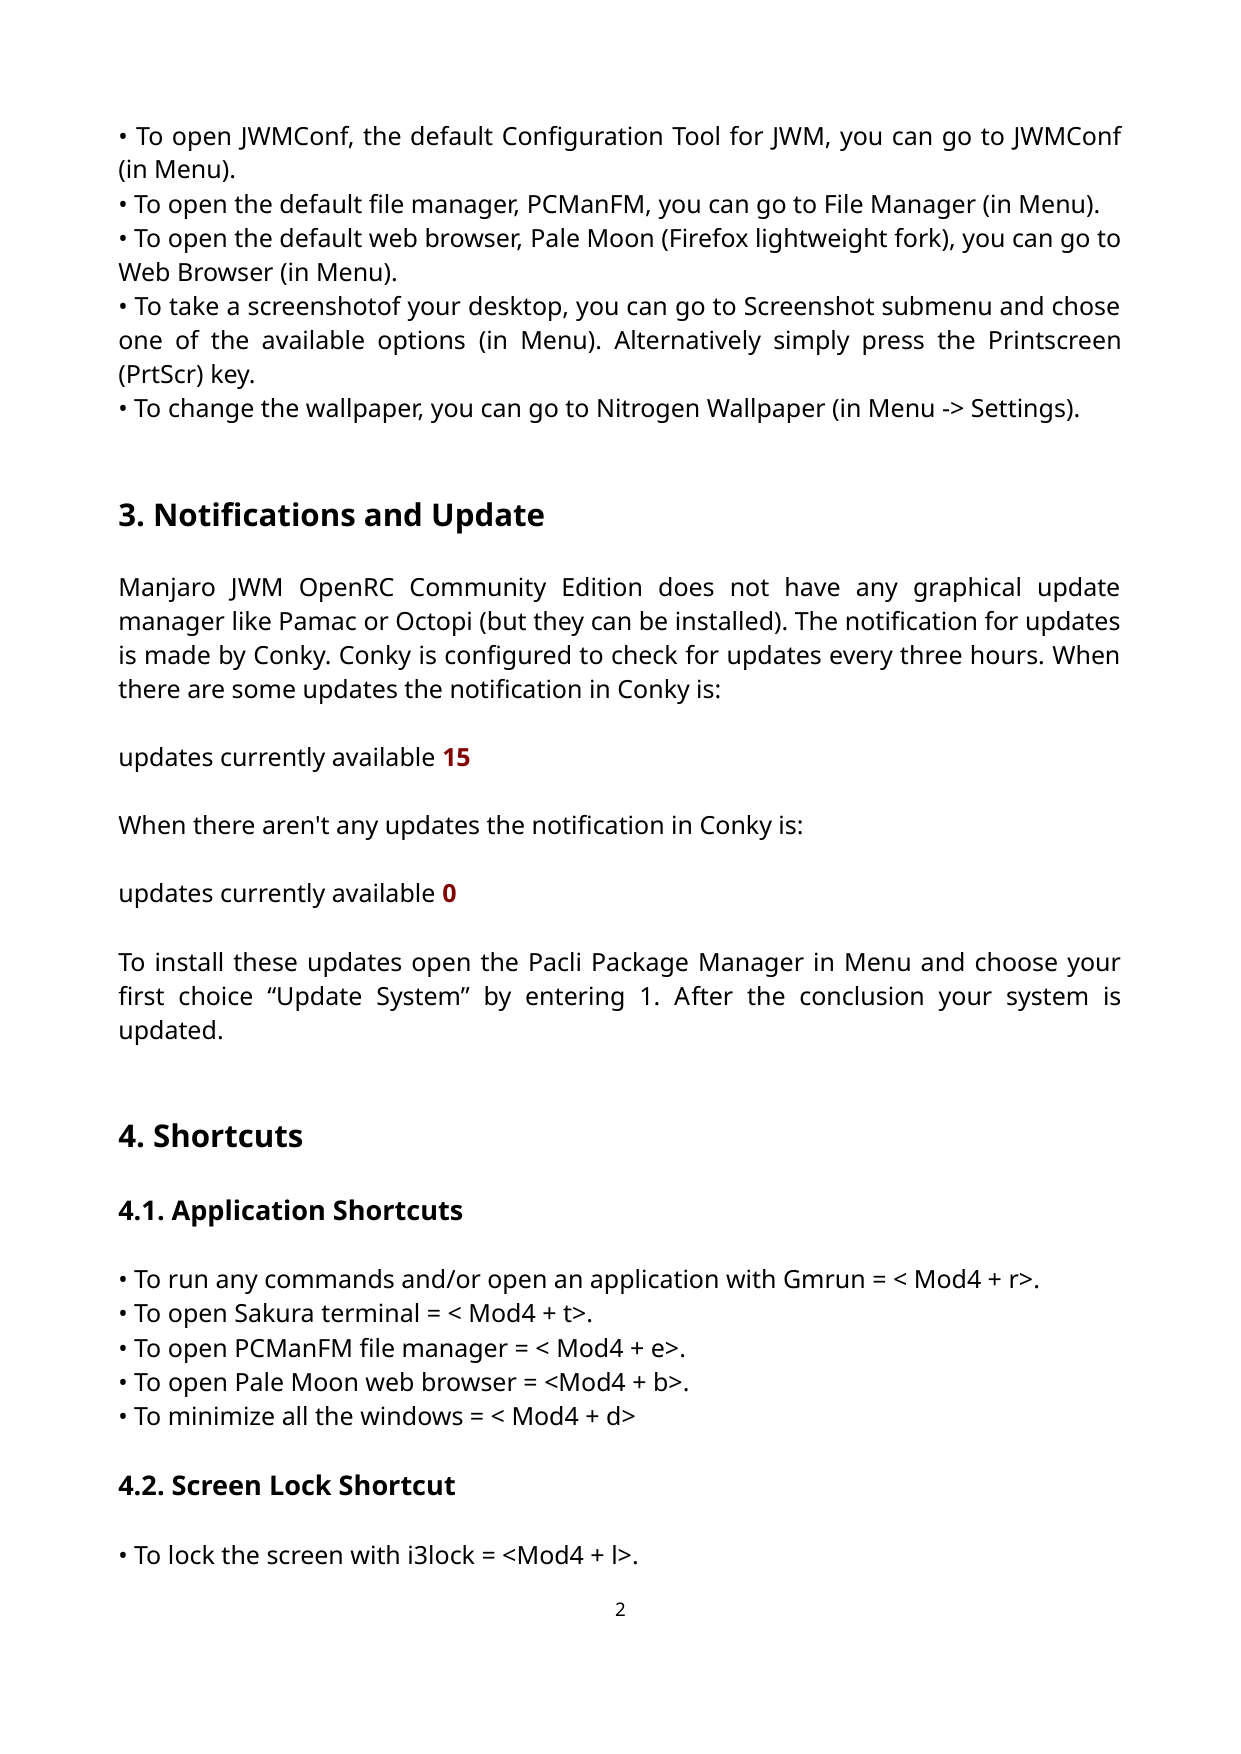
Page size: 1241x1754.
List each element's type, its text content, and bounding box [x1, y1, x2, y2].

text updates currently available 15 [118, 706, 1122, 774]
text updates currently available 0 [118, 842, 1122, 910]
text • To lock the screen with i3lock = <Mod4 + l>. [118, 1537, 1122, 1571]
text • To open PCManFM file manager = < Mod4 + e>. [118, 1330, 1122, 1364]
text • To run any commands and/or open an application with Gmrun = < Mod4 + r>. [118, 1262, 1122, 1296]
text • To take a screenshotof your desktop, you can go to Screenshot submenu and chose one of the available options (in Menu). Alternatively simply press the Printscreen (PrtScr) key. [118, 288, 1122, 391]
subtitle 4.2. Screen Lock Shortcut [118, 1466, 1122, 1503]
text • To open Sakura terminal = < Mod4 + t>. [118, 1296, 1122, 1330]
text • To open the default web browser, Pale Moon (Firefox lightweight fork), you can go to Web Browser (in Menu). [118, 220, 1122, 288]
text • To open JWMConf, the default Configuration Tool for JWM, you can go to JWMConf (in Menu). [118, 118, 1122, 186]
subtitle 4.1. Application Shortcuts [118, 1191, 1122, 1228]
text • To open Pale Moon web browser = <Mod4 + b>. [118, 1364, 1122, 1398]
text • To open the default file manager, PCManFM, you can go to File Manager (in Menu). [118, 186, 1122, 220]
text • To minimize all the windows = < Mod4 + d> [118, 1398, 1122, 1432]
text When there aren't any updates the notification in Conky is: [118, 774, 1122, 842]
text Manjaro JWM OpenRC Community Edition does not have any graphical update manager like Pamac or Octopi (but they can be installed). The notification for updates is made by Conky. Conky is configured to check for updates every three hours. When there are some updates the notification in Conky is: [118, 569, 1122, 706]
text To install these updates open the Pacli Package Manager in Menu and choose your first choice “Update System” by entering 1. After the conclusion your system is updated. [118, 910, 1122, 1046]
text • To change the wallpaper, you can go to Nitrogen Wallpaper (in Menu -> Settings). [118, 391, 1122, 425]
subtitle 4. Shortcuts [118, 1114, 1122, 1157]
subtitle 3. Notifications and Update [118, 493, 1122, 535]
